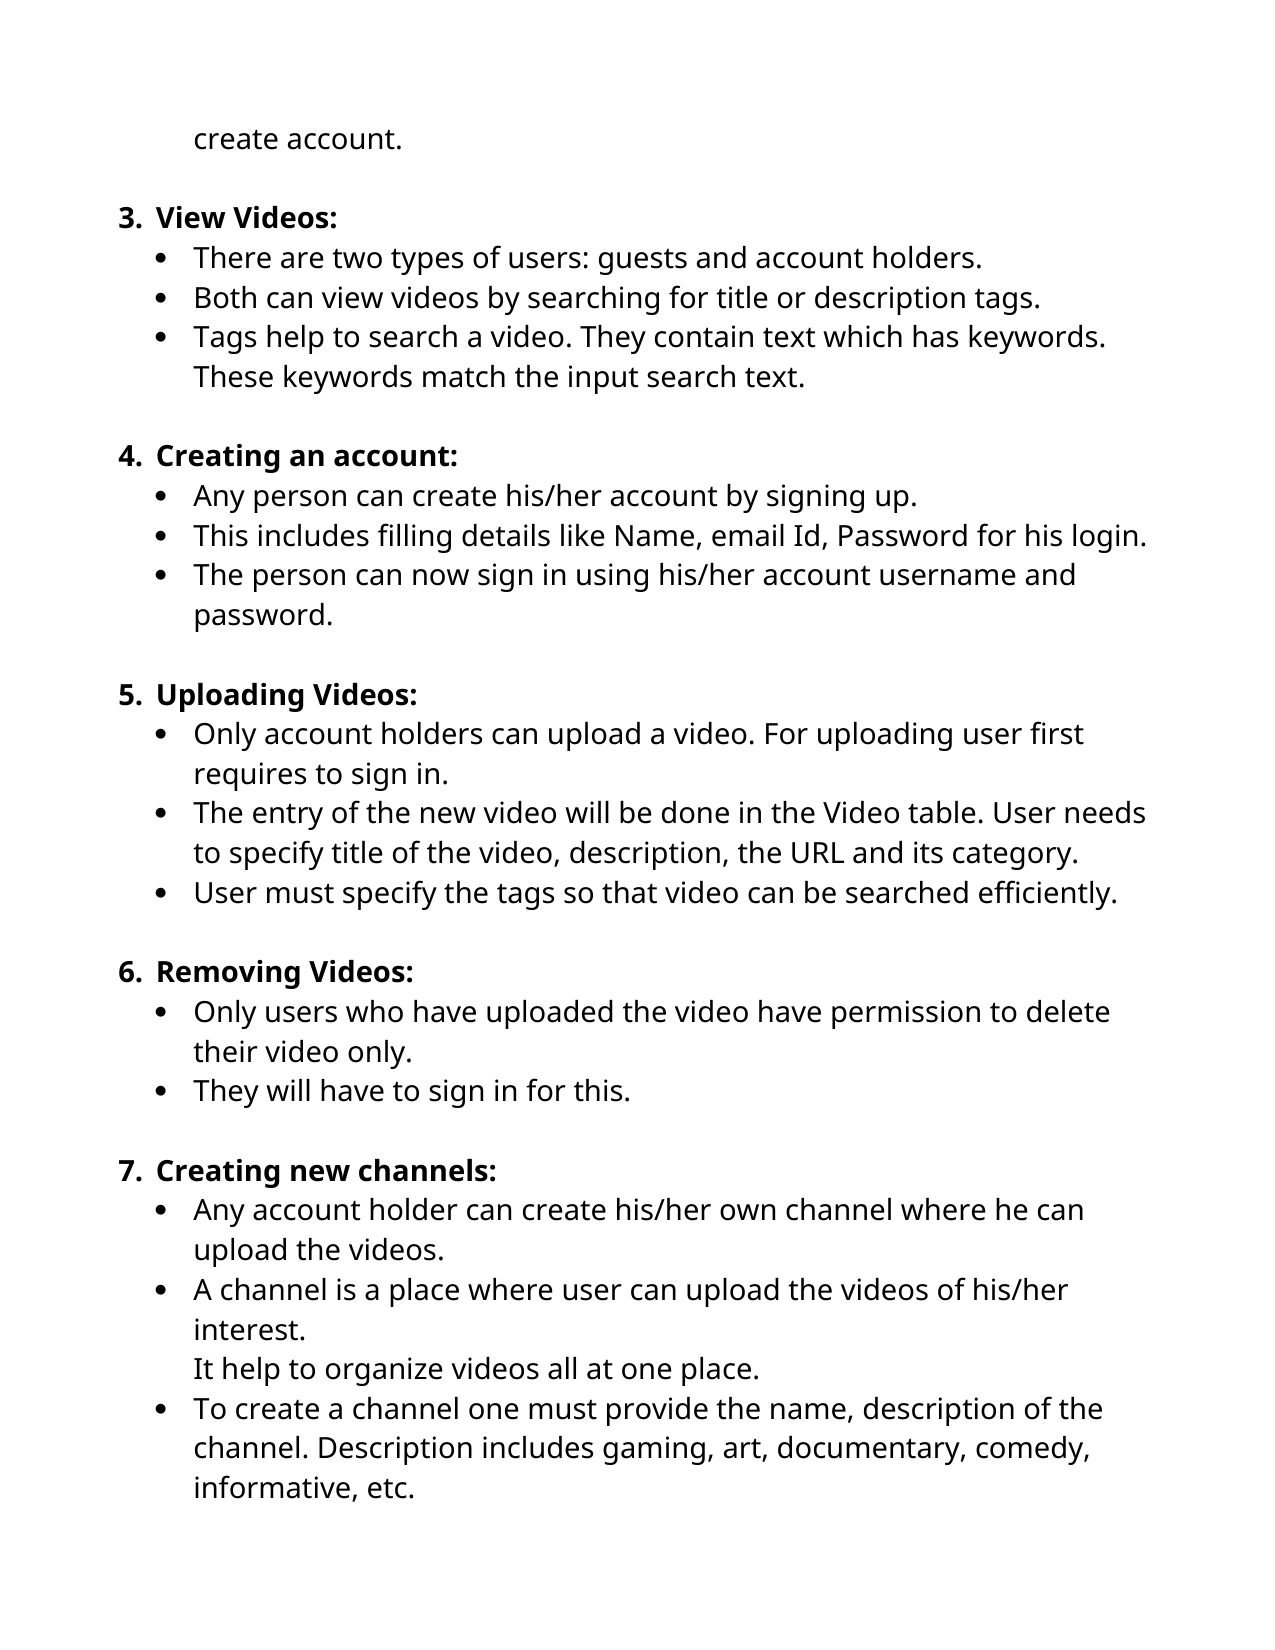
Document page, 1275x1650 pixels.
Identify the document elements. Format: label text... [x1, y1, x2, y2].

list Removing Videos: [118, 952, 1157, 991]
list Creating an account: [118, 436, 1157, 475]
list Uploading Videos: [118, 674, 1157, 713]
list Any person can create his/her account by signing up. [156, 475, 1157, 515]
list Tags help to search a video. They contain text which has keywords. These keywords match the input search text. [156, 317, 1157, 396]
list A channel is a place where user can upload the videos of his/her interest. [156, 1269, 1157, 1348]
list There are two types of users: guests and account holders. [156, 237, 1157, 277]
list Only account holders can upload a video. For uploading user first requires to sign in. [156, 713, 1157, 793]
list The person can now sign in using his/her account username and password. [156, 555, 1157, 634]
list This includes filling details like Name, email Id, Password for his login. [156, 515, 1157, 555]
list It help to organize videos all at one place. [156, 1348, 1157, 1388]
list They will have to sign in for this. [156, 1071, 1157, 1110]
list The entry of the new video will be done in the Video table. User needs to specify title of the video, description, the URL and its category. [156, 793, 1157, 872]
list View Videos: [118, 197, 1157, 237]
list To create a channel one must provide the name, description of the channel. Description includes gaming, art, documentary, comedy, informative, etc. [156, 1388, 1157, 1507]
list Creating new channels: [118, 1150, 1157, 1190]
list Only users who have uploaded the video have permission to delete their video only. [156, 991, 1157, 1071]
list create account. [156, 118, 1157, 158]
list User must specify the tags so that video can be searched efficiently. [156, 872, 1157, 912]
list Both can view videos by searching for title or description tags. [156, 277, 1157, 317]
list Any account holder can create his/her own channel where he can upload the videos. [156, 1190, 1157, 1269]
